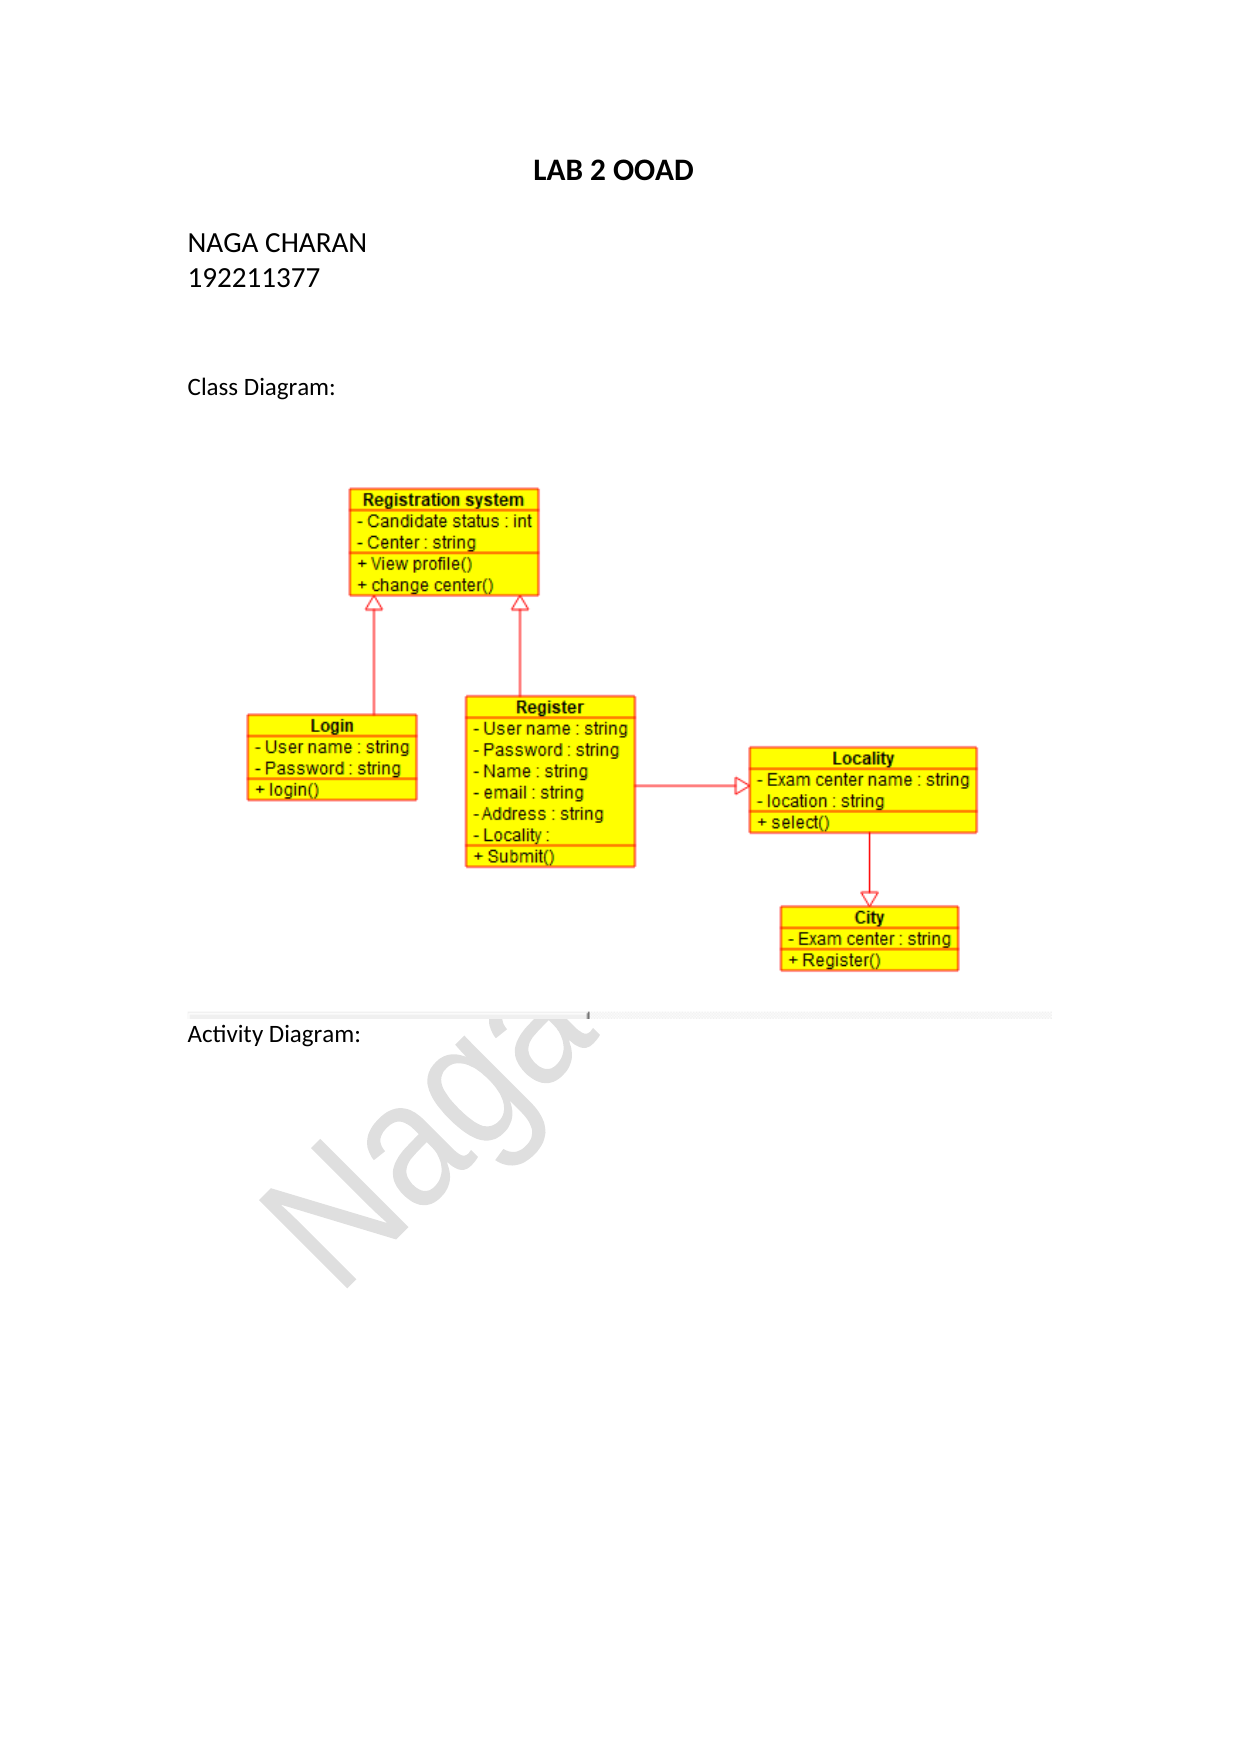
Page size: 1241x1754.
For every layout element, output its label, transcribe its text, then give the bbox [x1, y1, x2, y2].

text Class Diagram: [187, 371, 1053, 402]
picture [187, 401, 1052, 1019]
text Activity Diagram: [187, 1018, 1053, 1049]
